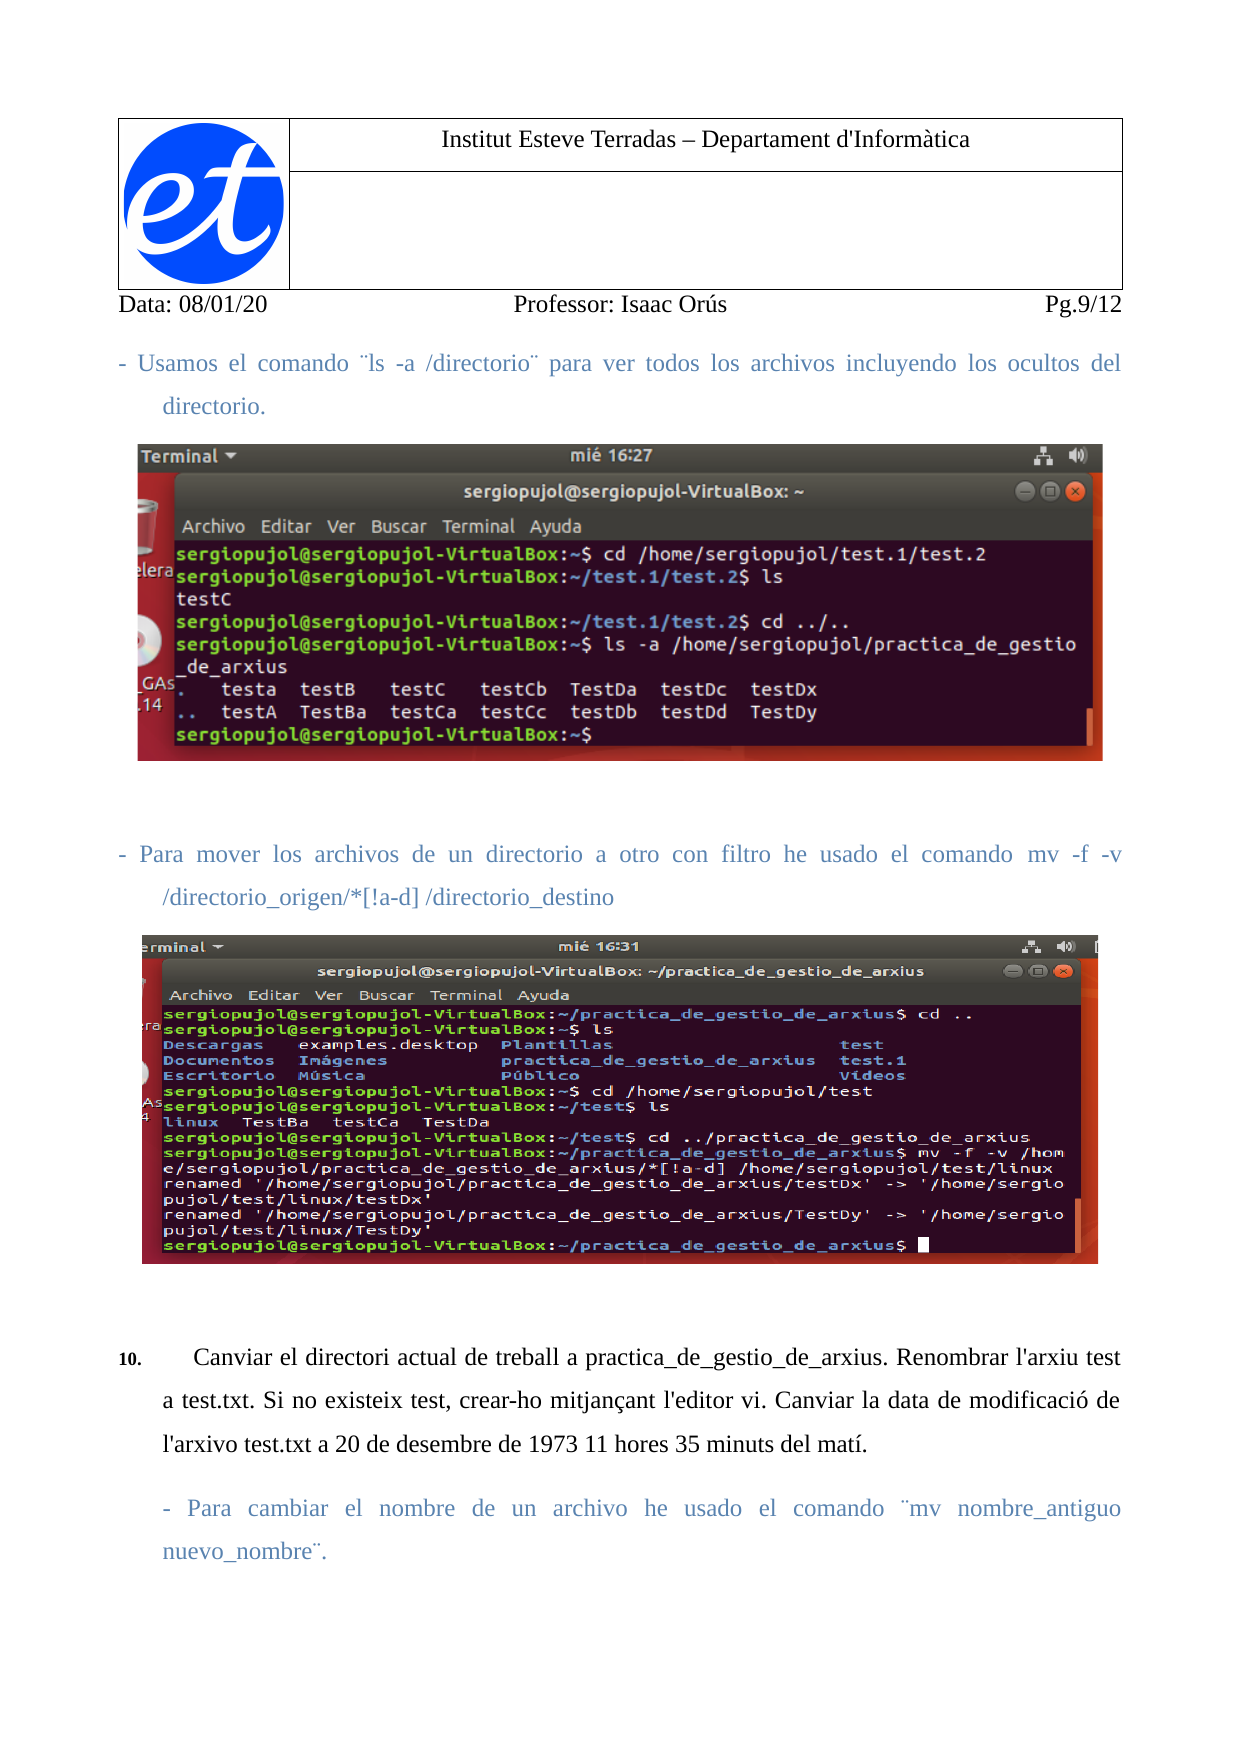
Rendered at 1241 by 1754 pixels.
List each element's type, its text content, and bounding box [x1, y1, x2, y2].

text - Para mover los archivos de un directorio a otro con filtro he usado el comando mv -f -v /directorio_origen/*[!a-d] /directorio_destino [118, 839, 1122, 911]
list - Para cambiar el nombre de un archivo he usado el comando ¨mv nombre_antiguo nuevo_nombre¨. [118, 1493, 1122, 1564]
picture [123, 123, 284, 284]
picture [142, 935, 1099, 1264]
picture [137, 444, 1103, 761]
text - Usamos el comando ¨ls -a /directorio¨ para ver todos los archivos incluyendo los ocultos del directorio. [118, 348, 1122, 419]
list Canviar el directori actual de treball a practica_de_gestio_de_arxius. Renombrar l'arxiu test a test.txt. Si no existeix test, crear-ho mitjançant l'editor vi. Canviar la data de modificació de l'arxivo test.txt a 20 de desembre de 1973 11 hores 35 minuts del matí. [118, 1342, 1122, 1457]
